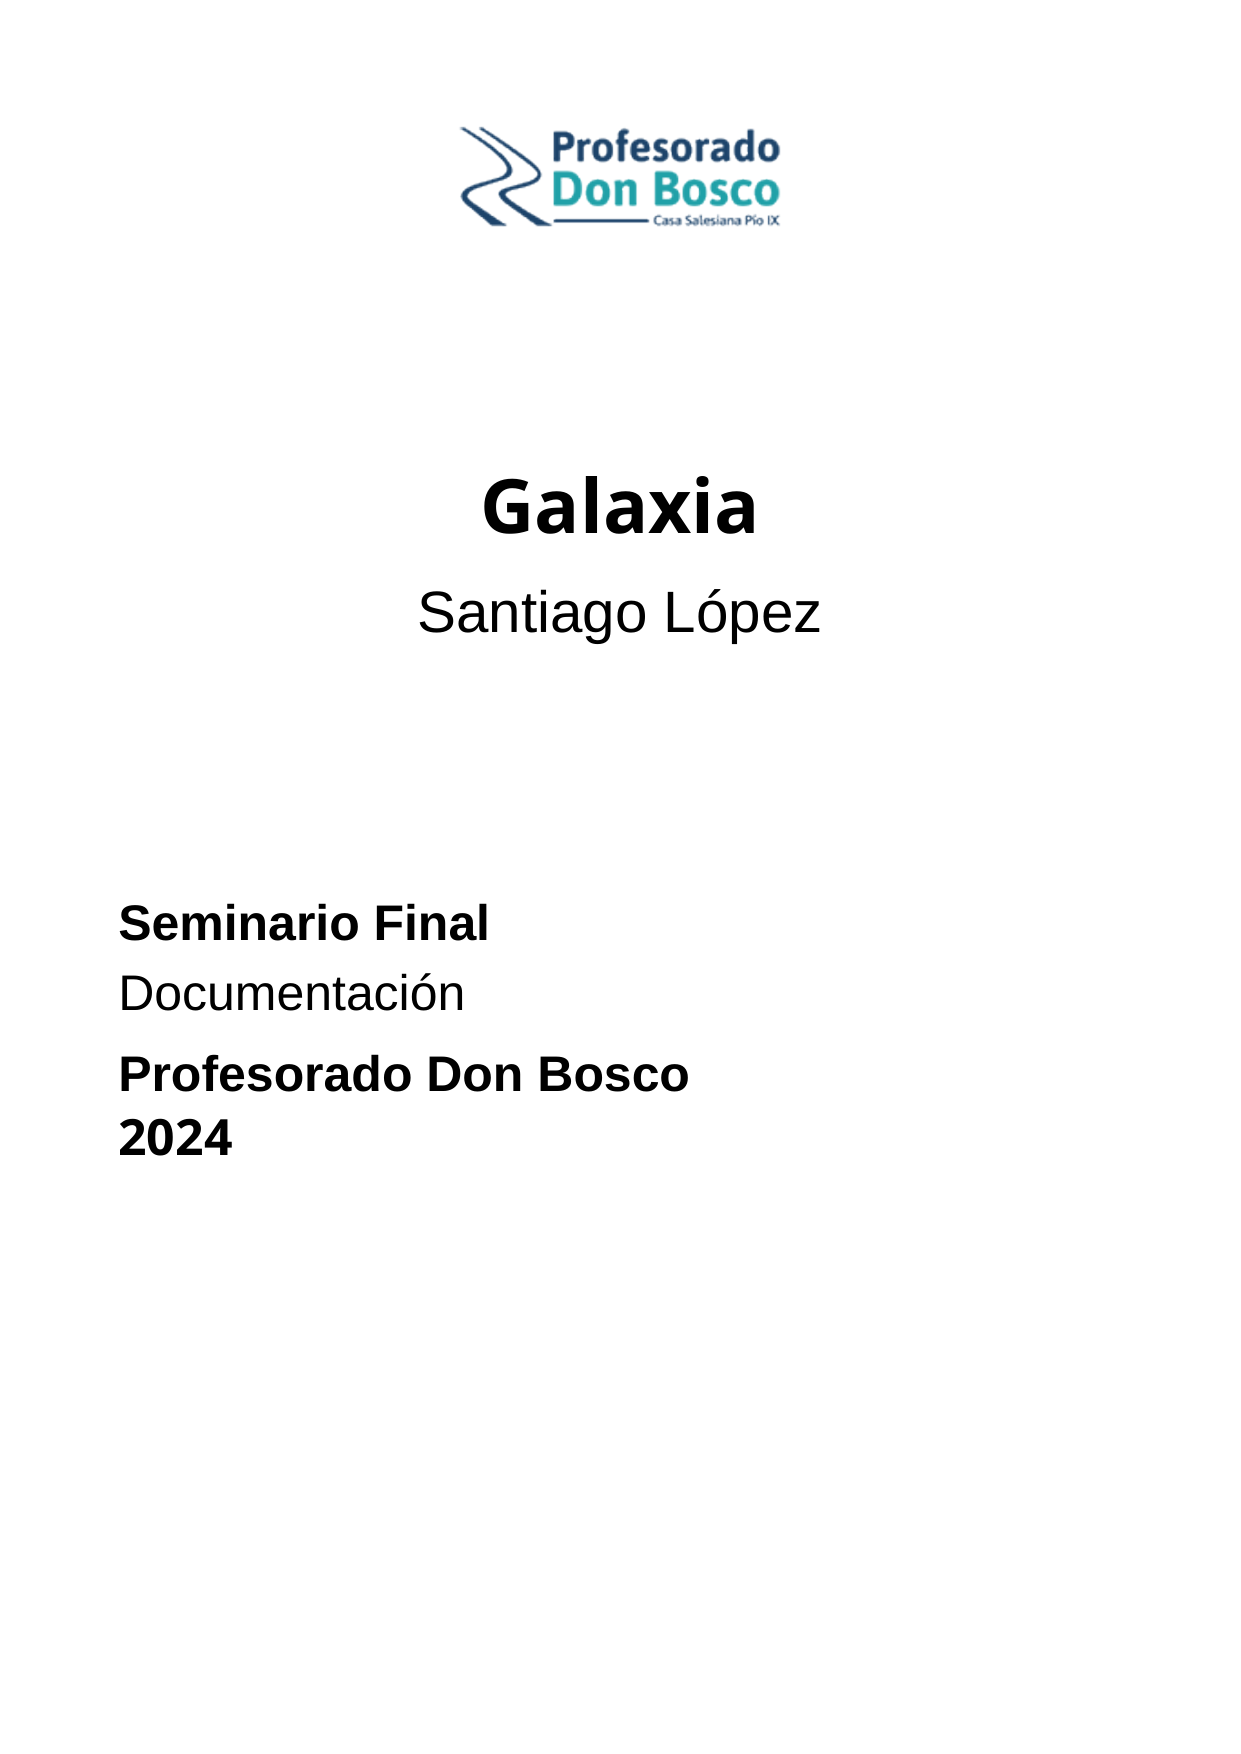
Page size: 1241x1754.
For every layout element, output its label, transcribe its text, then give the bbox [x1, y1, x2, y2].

title Galaxia [118, 451, 1122, 559]
subtitle Santiago López [118, 578, 1122, 645]
list 2024 [118, 1102, 1122, 1170]
subtitle Seminario Final [118, 894, 1122, 951]
list Profesorado Don Bosco [118, 1044, 1122, 1102]
subtitle Documentación [118, 964, 1122, 1021]
picture [452, 118, 788, 236]
